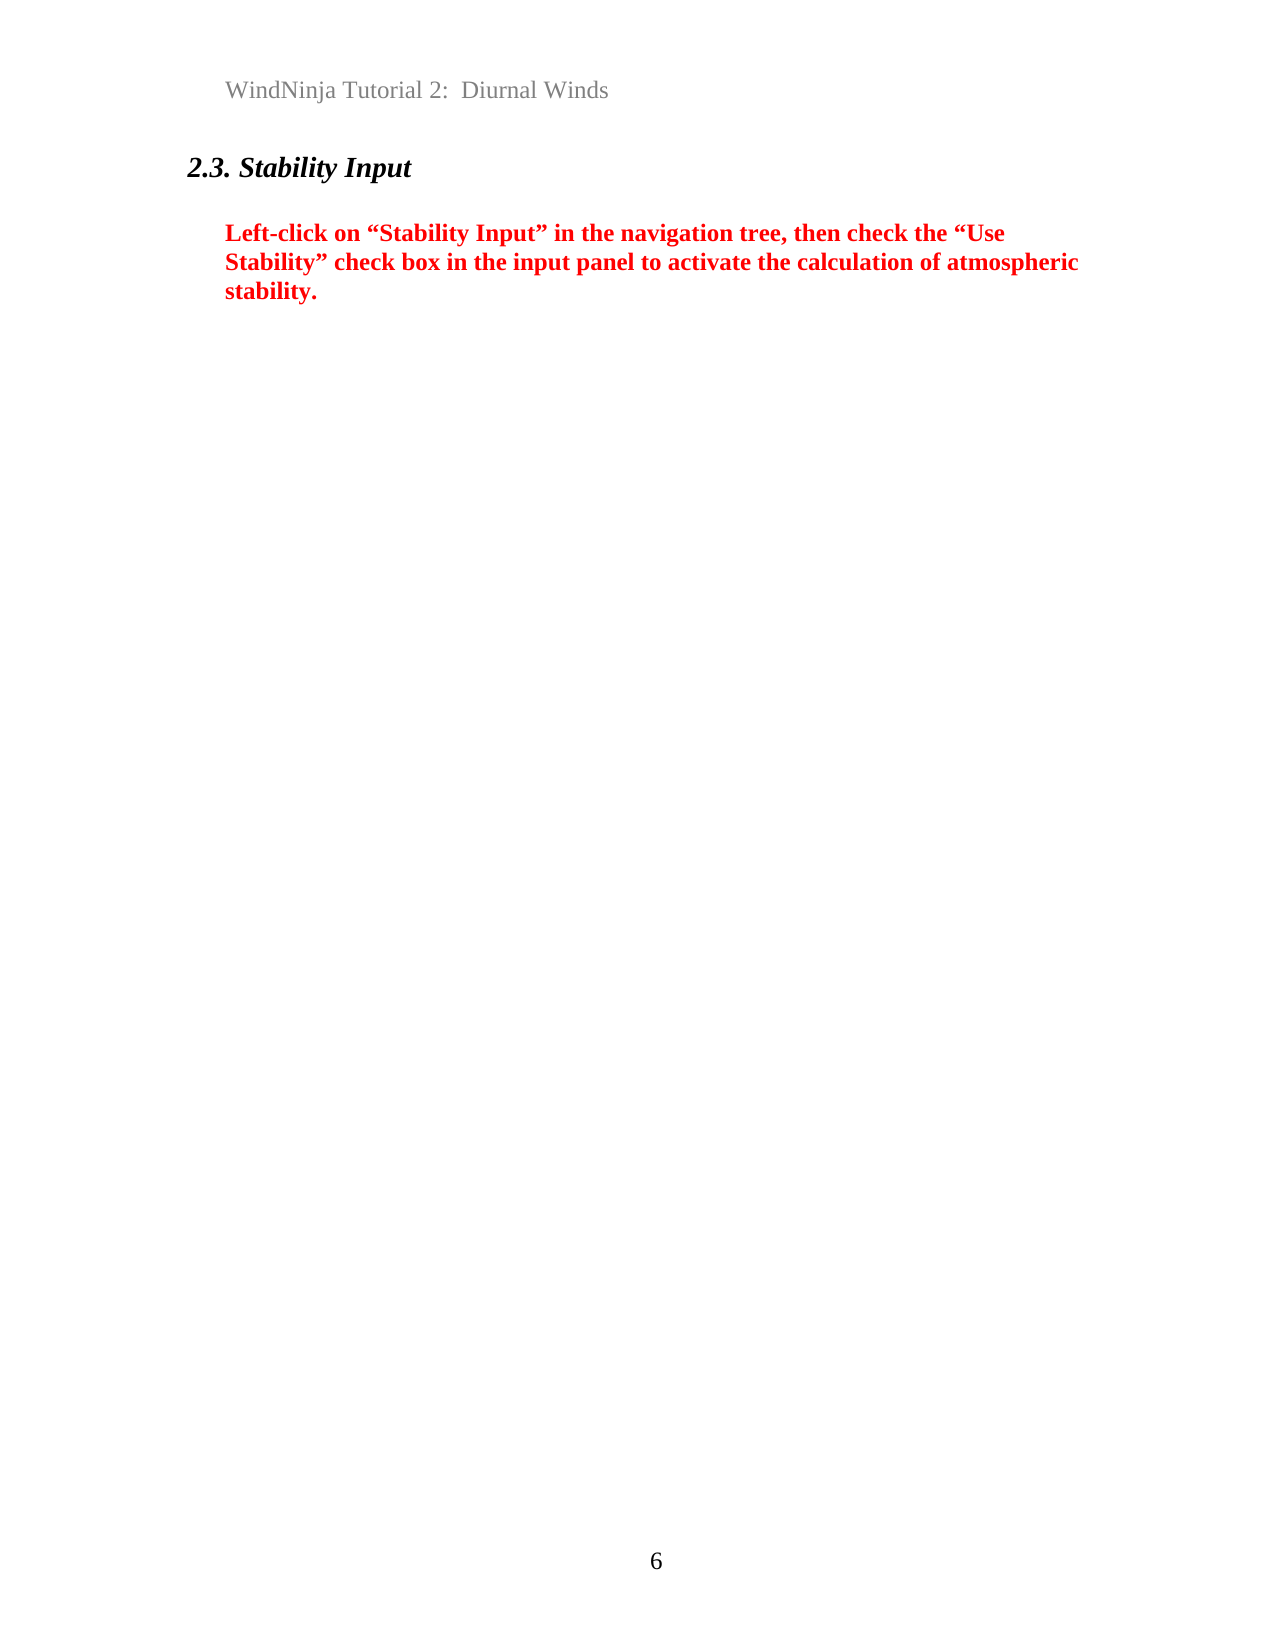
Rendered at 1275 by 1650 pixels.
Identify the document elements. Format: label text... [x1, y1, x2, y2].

subtitle Stability Input [187, 150, 1087, 183]
text Left-click on “Stability Input” in the navigation tree, then check the “Use Stability” check box in the input panel to activate the calculation of atmospheric stability. [225, 218, 1087, 305]
